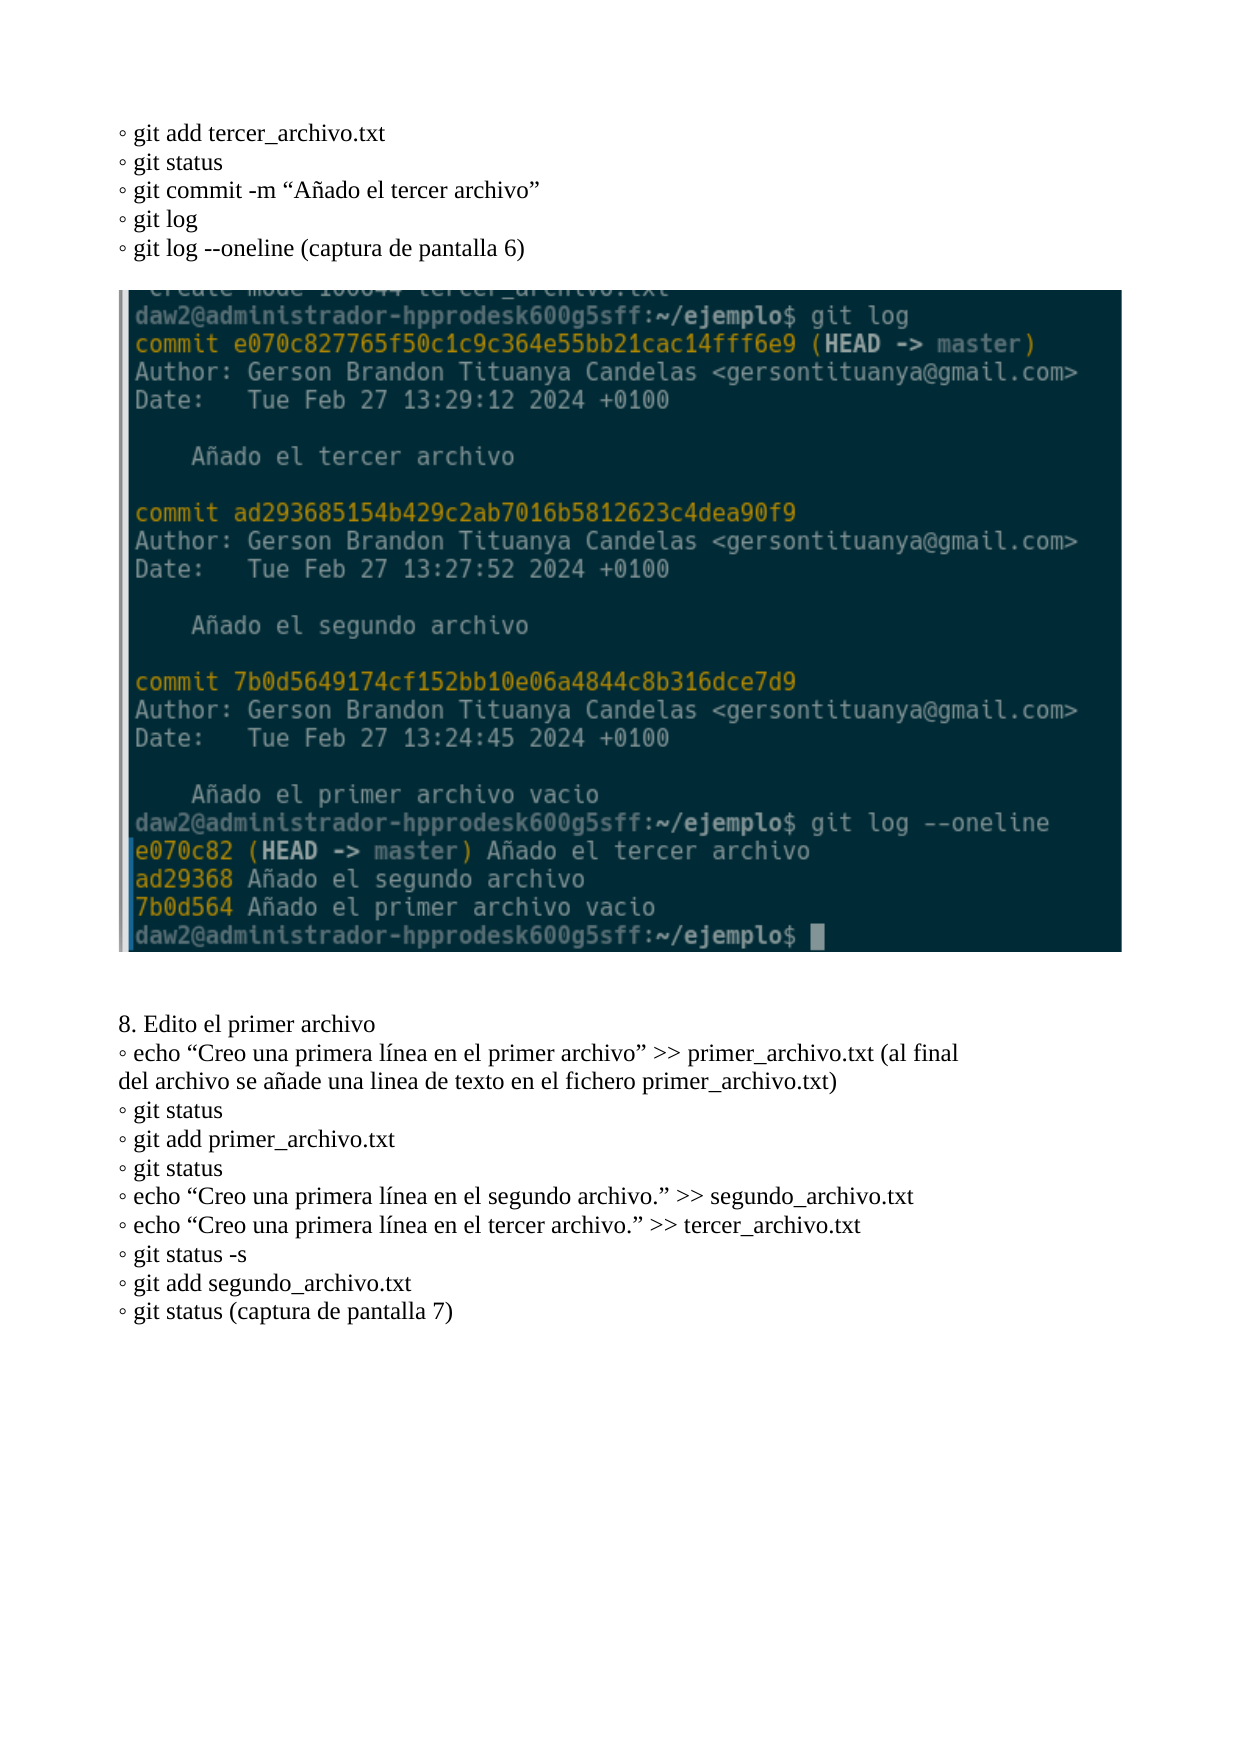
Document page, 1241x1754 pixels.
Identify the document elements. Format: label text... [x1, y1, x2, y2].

picture [714, 846, 724, 859]
picture [869, 536, 879, 549]
picture [250, 306, 261, 324]
picture [644, 290, 654, 296]
picture [517, 672, 555, 690]
picture [829, 813, 837, 831]
picture [629, 700, 640, 718]
picture [517, 620, 527, 634]
picture [248, 728, 261, 746]
picture [320, 817, 330, 831]
picture [151, 290, 161, 296]
picture [573, 874, 583, 887]
picture [165, 869, 175, 887]
picture [784, 503, 795, 521]
picture [503, 817, 513, 831]
picture [755, 306, 767, 324]
picture [151, 677, 191, 690]
picture [545, 367, 556, 385]
picture [404, 813, 415, 831]
picture [320, 334, 330, 352]
picture [587, 789, 598, 803]
picture [883, 536, 893, 549]
picture [362, 672, 372, 690]
picture [248, 390, 261, 408]
picture [207, 841, 218, 859]
picture [672, 925, 682, 945]
picture [672, 367, 682, 380]
picture [742, 536, 753, 549]
picture [179, 733, 190, 746]
picture [601, 930, 612, 944]
picture [742, 367, 753, 380]
picture [460, 874, 471, 887]
picture [545, 705, 556, 723]
picture [755, 813, 767, 831]
picture [277, 334, 289, 352]
picture [292, 503, 302, 521]
picture [420, 672, 429, 690]
picture [192, 306, 247, 327]
picture [364, 705, 372, 718]
picture [263, 334, 274, 352]
picture [432, 536, 443, 549]
picture [828, 306, 837, 324]
picture [179, 395, 190, 408]
picture [333, 813, 358, 831]
picture [487, 841, 500, 859]
picture [869, 334, 880, 352]
picture [996, 700, 1006, 718]
picture [390, 705, 400, 718]
picture [742, 677, 754, 690]
picture [517, 367, 527, 380]
picture [418, 390, 429, 408]
picture [375, 672, 401, 690]
picture [434, 789, 443, 803]
picture [911, 702, 949, 723]
picture [490, 616, 499, 634]
picture [432, 367, 443, 380]
picture [459, 531, 472, 549]
picture [600, 559, 626, 577]
picture [686, 536, 696, 549]
picture [503, 559, 513, 577]
picture [235, 672, 246, 690]
picture [770, 536, 780, 549]
picture [375, 503, 416, 521]
picture [643, 672, 654, 690]
picture [459, 813, 500, 831]
picture [756, 672, 766, 690]
picture [700, 925, 709, 948]
picture [952, 536, 978, 549]
picture [165, 559, 175, 577]
picture [417, 902, 443, 915]
picture [559, 902, 569, 915]
picture [347, 846, 360, 857]
picture [772, 846, 780, 859]
picture [489, 503, 500, 521]
picture [446, 451, 457, 465]
picture [545, 728, 555, 746]
picture [758, 536, 766, 549]
picture [432, 874, 443, 887]
picture [165, 728, 175, 746]
picture [305, 813, 316, 831]
picture [464, 841, 469, 864]
picture [645, 846, 654, 859]
picture [277, 564, 289, 577]
picture [209, 705, 217, 718]
picture [279, 367, 288, 380]
picture [348, 531, 360, 549]
picture [306, 728, 316, 746]
picture [545, 846, 555, 859]
picture [475, 290, 485, 296]
picture [334, 559, 345, 577]
picture [545, 902, 556, 915]
picture [658, 362, 668, 380]
picture [263, 503, 274, 521]
picture [348, 334, 358, 352]
picture [869, 705, 879, 718]
picture [137, 874, 148, 887]
picture [348, 620, 358, 638]
picture [406, 559, 415, 577]
picture [221, 789, 232, 803]
picture [434, 451, 443, 465]
picture [713, 367, 738, 385]
picture [364, 536, 372, 549]
picture [517, 705, 527, 718]
picture [406, 897, 414, 915]
picture [362, 620, 372, 634]
picture [784, 813, 795, 835]
picture [686, 367, 696, 380]
picture [1038, 817, 1048, 831]
picture [629, 503, 640, 521]
picture [475, 616, 485, 634]
picture [559, 334, 569, 352]
picture [938, 339, 964, 352]
picture [616, 841, 625, 859]
picture [150, 869, 161, 887]
text ◦ git status [118, 1095, 1122, 1124]
picture [531, 869, 541, 887]
picture [798, 846, 809, 859]
picture [559, 813, 584, 836]
picture [446, 390, 457, 408]
picture [545, 789, 555, 803]
picture [334, 334, 344, 352]
picture [1027, 334, 1032, 357]
picture [684, 930, 697, 944]
picture [769, 310, 782, 324]
text ◦ git add segundo_archivo.txt [118, 1268, 1122, 1296]
picture [361, 310, 386, 324]
picture [404, 334, 415, 352]
picture [235, 785, 246, 803]
picture [207, 869, 218, 887]
picture [531, 925, 542, 944]
text ◦ git status -s [118, 1239, 1122, 1268]
picture [658, 728, 668, 746]
picture [137, 728, 148, 746]
picture [376, 728, 386, 746]
picture [306, 334, 316, 352]
picture [643, 338, 654, 352]
picture [994, 339, 1007, 352]
picture [193, 290, 203, 296]
picture [784, 846, 795, 859]
picture [897, 817, 907, 836]
picture [392, 789, 400, 803]
picture [390, 821, 400, 825]
picture [446, 672, 457, 690]
picture [165, 390, 175, 408]
picture [263, 395, 274, 408]
picture [446, 869, 457, 887]
picture [376, 334, 386, 352]
picture [503, 451, 513, 465]
picture [869, 306, 879, 324]
picture [306, 367, 316, 380]
picture [841, 531, 851, 549]
text ◦ git status [118, 147, 1122, 176]
picture [292, 897, 302, 915]
picture [712, 310, 754, 329]
picture [687, 672, 696, 690]
picture [897, 536, 908, 554]
picture [658, 700, 668, 718]
picture [589, 290, 596, 296]
picture [235, 507, 247, 521]
text ◦ echo “Creo una primera línea en el primer archivo” >> primer_archivo.txt (al final [118, 1038, 1122, 1066]
text 8. Edito el primer archivo [118, 1009, 1122, 1038]
picture [151, 367, 161, 380]
picture [165, 841, 175, 859]
picture [137, 897, 147, 915]
picture [418, 536, 429, 549]
picture [656, 933, 669, 939]
picture [643, 390, 654, 408]
picture [672, 672, 682, 690]
picture [460, 672, 472, 690]
picture [362, 390, 372, 408]
picture [1023, 705, 1034, 718]
picture [953, 817, 963, 831]
picture [292, 446, 302, 465]
picture [376, 705, 386, 718]
picture [259, 290, 274, 296]
picture [375, 290, 402, 296]
picture [292, 310, 302, 324]
picture [517, 536, 527, 549]
picture [559, 367, 569, 380]
picture [798, 536, 809, 549]
picture [631, 390, 640, 408]
picture [263, 564, 274, 577]
picture [1023, 367, 1034, 380]
picture [278, 813, 289, 831]
picture [248, 869, 274, 887]
picture [361, 930, 386, 944]
picture [279, 705, 288, 718]
picture [587, 925, 597, 944]
picture [192, 925, 247, 947]
picture [798, 705, 809, 718]
picture [812, 362, 822, 380]
picture [334, 902, 345, 915]
picture [503, 902, 513, 915]
picture [1010, 339, 1020, 352]
picture [559, 677, 570, 690]
picture [587, 902, 598, 915]
picture [334, 874, 345, 887]
picture [193, 367, 203, 380]
picture [179, 700, 189, 718]
picture [137, 507, 147, 521]
picture [672, 306, 682, 325]
picture [545, 503, 555, 521]
picture [432, 290, 443, 296]
picture [320, 367, 330, 380]
picture [488, 728, 500, 746]
picture [587, 306, 597, 324]
picture [118, 290, 133, 952]
picture [263, 733, 274, 746]
picture [475, 902, 485, 915]
picture [770, 705, 780, 718]
picture [195, 677, 203, 690]
picture [292, 290, 302, 296]
picture [151, 564, 161, 577]
picture [475, 507, 486, 521]
picture [151, 338, 191, 352]
picture [475, 672, 486, 690]
picture [207, 672, 218, 690]
picture [306, 536, 316, 549]
picture [235, 447, 246, 465]
picture [137, 390, 148, 408]
picture [320, 705, 330, 718]
picture [278, 290, 288, 296]
picture [631, 559, 640, 577]
picture [503, 620, 513, 634]
picture [952, 705, 978, 718]
picture [714, 507, 739, 521]
picture [572, 559, 585, 577]
picture [248, 531, 274, 549]
picture [248, 559, 261, 577]
picture [192, 785, 218, 803]
picture [406, 390, 415, 408]
picture [278, 306, 289, 324]
picture [531, 306, 542, 324]
picture [362, 451, 372, 465]
picture [545, 306, 556, 324]
picture [559, 789, 569, 803]
picture [278, 902, 288, 915]
picture [684, 503, 710, 521]
picture [392, 451, 400, 465]
picture [1023, 536, 1034, 549]
picture [151, 897, 189, 915]
picture [418, 503, 429, 521]
picture [404, 700, 415, 718]
picture [292, 930, 302, 944]
picture [249, 672, 288, 690]
picture [658, 390, 668, 408]
picture [517, 813, 528, 831]
picture [193, 705, 203, 718]
picture [897, 310, 907, 329]
picture [756, 841, 766, 859]
picture [376, 559, 386, 577]
picture [700, 306, 709, 329]
picture [234, 334, 261, 352]
picture [404, 846, 414, 859]
picture [390, 334, 401, 352]
picture [517, 503, 528, 521]
picture [476, 785, 485, 803]
picture [195, 503, 203, 521]
picture [348, 362, 360, 380]
picture [531, 728, 541, 746]
picture [600, 390, 626, 408]
picture [714, 334, 724, 352]
picture [601, 290, 612, 296]
picture [195, 334, 203, 352]
picture [517, 925, 527, 944]
picture [630, 925, 640, 944]
picture [615, 306, 626, 324]
picture [572, 390, 585, 408]
picture [207, 334, 218, 352]
picture [629, 531, 640, 549]
picture [897, 705, 908, 723]
picture [448, 620, 457, 634]
picture [981, 817, 992, 831]
picture [841, 306, 851, 324]
picture [221, 620, 232, 634]
picture [531, 789, 541, 803]
picture [1038, 705, 1077, 718]
picture [713, 672, 724, 690]
picture [742, 334, 752, 352]
picture [600, 728, 626, 746]
picture [712, 817, 754, 836]
picture [1024, 817, 1034, 831]
picture [784, 536, 795, 549]
picture [672, 846, 683, 859]
picture [489, 338, 499, 352]
picture [178, 925, 189, 944]
picture [418, 930, 444, 948]
picture [658, 503, 668, 521]
picture [559, 390, 569, 408]
picture [321, 290, 330, 296]
picture [517, 897, 527, 915]
picture [207, 897, 233, 915]
picture [983, 705, 992, 718]
picture [545, 290, 555, 296]
picture [460, 503, 471, 521]
picture [179, 290, 189, 296]
picture [503, 846, 513, 859]
picture [279, 536, 288, 549]
picture [503, 334, 513, 352]
picture [658, 531, 668, 549]
picture [221, 841, 232, 859]
picture [461, 290, 471, 296]
picture [375, 846, 401, 859]
picture [603, 503, 612, 521]
picture [459, 700, 472, 718]
picture [292, 338, 302, 352]
picture [165, 531, 175, 549]
picture [769, 817, 782, 831]
picture [615, 536, 626, 549]
picture [418, 451, 429, 465]
picture [348, 869, 358, 887]
picture [476, 700, 485, 718]
picture [684, 310, 697, 324]
picture [756, 334, 782, 352]
picture [376, 367, 386, 380]
picture [263, 817, 274, 831]
picture [672, 705, 682, 718]
picture [446, 789, 457, 803]
picture [151, 507, 191, 521]
picture [136, 841, 162, 859]
text ◦ git status (captura de pantalla 7) [118, 1296, 1122, 1325]
picture [897, 342, 907, 346]
picture [448, 902, 457, 915]
picture [687, 334, 696, 352]
picture [432, 672, 443, 690]
picture [362, 503, 372, 521]
picture [643, 367, 654, 380]
picture [390, 536, 400, 549]
picture [292, 367, 302, 380]
picture [406, 728, 414, 746]
picture [784, 672, 795, 690]
picture [364, 367, 372, 380]
picture [151, 705, 161, 718]
picture [431, 846, 444, 859]
picture [559, 728, 569, 746]
picture [1038, 367, 1077, 380]
picture [459, 925, 500, 944]
picture [210, 290, 217, 296]
picture [531, 705, 541, 718]
picture [601, 705, 612, 718]
picture [334, 390, 345, 408]
picture [490, 390, 499, 408]
picture [350, 785, 358, 803]
picture [320, 564, 331, 577]
picture [686, 705, 696, 718]
picture [306, 503, 316, 521]
picture [165, 362, 175, 380]
picture [320, 789, 330, 807]
picture [489, 451, 499, 465]
picture [828, 700, 837, 718]
picture [249, 789, 260, 803]
picture [390, 933, 400, 937]
picture [489, 559, 499, 577]
picture [698, 334, 712, 352]
picture [376, 874, 386, 887]
picture [460, 728, 472, 746]
picture [460, 390, 471, 408]
picture [348, 290, 358, 296]
picture [263, 930, 274, 944]
picture [179, 362, 189, 380]
picture [292, 869, 302, 887]
picture [474, 334, 485, 352]
picture [996, 362, 1006, 380]
picture [137, 559, 148, 577]
picture [615, 813, 626, 831]
picture [658, 846, 668, 859]
picture [657, 672, 669, 690]
picture [292, 785, 302, 803]
picture [446, 728, 457, 746]
text ◦ git commit -m “Añado el tercer archivo” [118, 176, 1122, 204]
picture [376, 902, 386, 920]
picture [193, 846, 203, 859]
picture [770, 367, 780, 380]
picture [656, 313, 669, 319]
picture [249, 451, 260, 465]
picture [490, 902, 499, 915]
picture [504, 874, 513, 887]
picture [672, 813, 682, 832]
picture [361, 789, 387, 803]
picture [277, 733, 289, 746]
picture [151, 733, 161, 746]
picture [573, 334, 584, 352]
picture [587, 531, 597, 549]
picture [547, 874, 555, 887]
picture [150, 310, 177, 324]
picture [615, 367, 626, 380]
picture [489, 531, 499, 549]
picture [532, 503, 541, 521]
picture [517, 290, 527, 296]
picture [503, 390, 513, 408]
picture [631, 897, 640, 915]
picture [135, 362, 149, 380]
picture [601, 817, 612, 831]
picture [784, 367, 795, 380]
picture [629, 306, 640, 324]
picture [333, 925, 358, 944]
picture [137, 677, 147, 690]
picture [263, 310, 274, 324]
picture [517, 334, 557, 352]
picture [841, 362, 851, 380]
picture [742, 705, 753, 718]
picture [770, 503, 781, 521]
picture [545, 925, 584, 948]
picture [277, 503, 288, 521]
picture [292, 536, 302, 549]
picture [417, 841, 429, 859]
picture [559, 559, 569, 577]
picture [192, 447, 218, 465]
picture [250, 925, 261, 944]
picture [334, 849, 344, 853]
picture [814, 334, 819, 357]
picture [320, 503, 330, 521]
picture [306, 559, 316, 577]
picture [221, 451, 232, 465]
picture [841, 700, 851, 718]
picture [713, 536, 738, 554]
picture [418, 310, 444, 329]
picture [615, 705, 626, 718]
picture [531, 841, 541, 859]
text ◦ git add tercer_archivo.txt [118, 118, 1122, 147]
picture [983, 536, 992, 549]
picture [503, 705, 513, 718]
picture [828, 367, 837, 380]
picture [728, 334, 738, 352]
picture [812, 700, 822, 718]
picture [277, 395, 289, 408]
picture [404, 874, 415, 892]
picture [531, 559, 541, 577]
picture [559, 705, 569, 718]
picture [136, 306, 147, 324]
picture [601, 902, 612, 915]
picture [952, 367, 978, 380]
picture [687, 846, 696, 859]
picture [235, 616, 246, 634]
picture [165, 700, 175, 718]
picture [517, 306, 528, 324]
picture [869, 813, 879, 831]
picture [700, 672, 710, 690]
picture [193, 897, 203, 915]
picture [418, 705, 429, 718]
picture [629, 362, 640, 380]
picture [712, 930, 754, 948]
picture [489, 362, 499, 380]
picture [135, 700, 149, 718]
picture [643, 902, 654, 915]
picture [179, 531, 189, 549]
picture [631, 334, 640, 352]
picture [348, 700, 360, 718]
picture [305, 306, 316, 324]
picture [277, 620, 288, 634]
picture [503, 728, 513, 746]
picture [996, 531, 1006, 549]
picture [404, 531, 415, 549]
picture [459, 362, 472, 380]
picture [320, 310, 330, 324]
picture [996, 813, 1006, 831]
picture [672, 338, 682, 352]
picture [911, 533, 949, 554]
picture [248, 897, 274, 915]
picture [447, 846, 457, 859]
picture [376, 536, 386, 549]
picture [629, 813, 640, 831]
picture [334, 728, 345, 746]
picture [263, 841, 274, 859]
picture [656, 821, 669, 826]
picture [460, 338, 471, 352]
picture [909, 339, 923, 350]
picture [572, 672, 640, 690]
picture [755, 925, 767, 944]
picture [503, 536, 513, 549]
picture [348, 897, 358, 915]
picture [292, 705, 302, 718]
picture [277, 789, 288, 803]
picture [883, 367, 893, 380]
picture [587, 841, 597, 859]
picture [292, 616, 302, 634]
picture [362, 728, 372, 746]
picture [769, 930, 782, 944]
picture [306, 390, 316, 408]
picture [349, 451, 358, 465]
picture [601, 310, 612, 324]
picture [855, 536, 865, 549]
picture [531, 813, 542, 831]
picture [533, 897, 541, 915]
picture [221, 290, 231, 296]
picture [207, 503, 218, 521]
picture [349, 672, 358, 690]
picture [320, 536, 330, 549]
picture [784, 705, 795, 718]
picture [545, 813, 556, 831]
picture [531, 536, 541, 549]
picture [545, 559, 555, 577]
picture [362, 334, 372, 352]
picture [587, 334, 613, 352]
picture [390, 616, 400, 634]
picture [770, 672, 781, 690]
text ◦ git status [118, 1153, 1122, 1181]
picture [335, 789, 344, 803]
picture [545, 536, 556, 554]
picture [418, 334, 443, 352]
picture [476, 367, 485, 380]
picture [643, 536, 655, 549]
picture [459, 306, 500, 324]
picture [573, 846, 584, 859]
picture [179, 841, 190, 859]
picture [629, 846, 640, 859]
picture [490, 672, 499, 690]
picture [855, 367, 865, 380]
picture [404, 362, 415, 380]
picture [249, 620, 260, 634]
picture [447, 930, 457, 944]
picture [883, 705, 893, 718]
picture [446, 507, 457, 521]
text del archivo se añade una linea de texto en el fichero primer_archivo.txt) [118, 1066, 1122, 1095]
picture [251, 841, 256, 864]
picture [404, 306, 415, 324]
picture [489, 700, 499, 718]
picture [193, 869, 203, 887]
picture [151, 536, 161, 549]
picture [306, 841, 317, 859]
picture [334, 503, 344, 521]
picture [841, 334, 866, 352]
picture [179, 564, 190, 577]
picture [643, 705, 655, 718]
picture [192, 616, 218, 634]
picture [631, 728, 640, 746]
picture [812, 531, 822, 549]
picture [531, 367, 541, 380]
picture [672, 536, 682, 549]
picture [489, 874, 499, 887]
picture [421, 290, 428, 296]
picture [559, 306, 584, 329]
picture [897, 367, 907, 385]
picture [349, 503, 358, 521]
picture [362, 559, 372, 577]
picture [503, 367, 513, 380]
picture [615, 902, 626, 915]
picture [292, 817, 302, 831]
picture [983, 367, 992, 380]
picture [446, 559, 457, 577]
picture [531, 390, 541, 408]
picture [503, 672, 514, 690]
text ◦ git log --oneline (captura de pantalla 6) [118, 233, 1122, 262]
picture [392, 902, 400, 915]
picture [448, 334, 457, 352]
picture [305, 925, 316, 944]
text ◦ echo “Creo una primera línea en el segundo archivo.” >> segundo_archivo.txt [118, 1181, 1122, 1210]
picture [883, 817, 893, 831]
picture [137, 338, 147, 352]
picture [150, 817, 177, 831]
picture [292, 672, 302, 690]
picture [306, 874, 316, 887]
text ◦ echo “Creo una primera línea en el tercer archivo.” >> tercer_archivo.txt [118, 1210, 1122, 1239]
picture [869, 367, 879, 380]
picture [517, 874, 527, 887]
picture [798, 367, 809, 380]
picture [249, 503, 260, 521]
picture [729, 846, 738, 859]
picture [136, 925, 147, 944]
picture [1011, 813, 1020, 831]
picture [193, 536, 203, 549]
picture [967, 339, 977, 352]
picture [559, 874, 569, 887]
picture [178, 306, 189, 324]
picture [333, 306, 358, 324]
picture [812, 310, 823, 329]
picture [418, 874, 429, 887]
picture [320, 930, 330, 944]
picture [320, 395, 331, 408]
picture [432, 503, 443, 521]
picture [178, 813, 189, 831]
picture [855, 705, 865, 718]
picture [575, 785, 583, 803]
picture [841, 813, 851, 831]
picture [615, 503, 626, 521]
picture [812, 817, 823, 836]
picture [418, 789, 429, 803]
picture [601, 536, 612, 549]
picture [517, 846, 527, 859]
picture [461, 620, 471, 634]
picture [503, 503, 513, 521]
picture [911, 364, 949, 385]
picture [278, 925, 289, 944]
picture [503, 789, 513, 803]
picture [883, 310, 893, 324]
picture [643, 559, 654, 577]
text ◦ git log [118, 204, 1122, 233]
picture [758, 705, 766, 718]
picture [489, 789, 499, 803]
picture [573, 503, 584, 521]
picture [390, 367, 400, 380]
picture [713, 705, 738, 723]
picture [559, 503, 571, 521]
picture [278, 874, 288, 887]
picture [784, 334, 795, 352]
picture [476, 536, 485, 549]
picture [320, 620, 330, 634]
picture [432, 705, 443, 718]
picture [278, 841, 303, 859]
picture [758, 367, 766, 380]
picture [320, 733, 331, 746]
picture [657, 338, 669, 352]
picture [1038, 536, 1077, 549]
picture [209, 536, 217, 549]
picture [334, 672, 344, 690]
picture [461, 785, 471, 803]
picture [221, 869, 232, 887]
picture [742, 846, 752, 859]
picture [587, 362, 597, 380]
picture [306, 705, 316, 718]
picture [672, 507, 682, 521]
picture [742, 503, 752, 521]
picture [700, 813, 709, 836]
picture [151, 395, 161, 408]
picture [418, 817, 444, 836]
picture [545, 390, 555, 408]
picture [684, 817, 697, 831]
picture [503, 310, 513, 324]
picture [250, 813, 261, 831]
picture [587, 813, 597, 831]
picture [376, 620, 386, 634]
picture [728, 677, 738, 690]
picture [209, 367, 217, 380]
picture [784, 925, 795, 948]
picture [601, 367, 612, 380]
picture [248, 700, 274, 718]
picture [756, 503, 768, 521]
picture [587, 503, 598, 521]
picture [192, 813, 247, 834]
picture [967, 817, 978, 831]
picture [136, 813, 147, 831]
picture [447, 817, 457, 831]
picture [572, 728, 585, 746]
picture [320, 447, 330, 465]
picture [376, 451, 387, 465]
picture [784, 306, 795, 328]
picture [248, 362, 274, 380]
picture [334, 620, 345, 634]
picture [306, 672, 332, 690]
picture [362, 290, 372, 296]
picture [390, 874, 401, 887]
picture [461, 559, 471, 577]
picture [306, 902, 316, 915]
picture [447, 310, 457, 324]
text ◦ git add primer_archivo.txt [118, 1124, 1122, 1153]
picture [390, 314, 400, 318]
picture [404, 925, 415, 944]
picture [404, 672, 415, 690]
picture [826, 334, 837, 352]
picture [404, 620, 415, 634]
picture [150, 930, 177, 944]
picture [418, 559, 429, 577]
picture [559, 536, 569, 549]
picture [615, 925, 626, 944]
picture [418, 728, 429, 746]
picture [811, 924, 824, 950]
picture [277, 451, 288, 465]
picture [980, 334, 992, 352]
picture [135, 531, 149, 549]
picture [418, 367, 429, 380]
picture [643, 503, 654, 521]
picture [658, 559, 668, 577]
picture [179, 869, 189, 887]
picture [334, 290, 344, 296]
picture [828, 536, 837, 549]
picture [376, 390, 386, 408]
picture [361, 817, 386, 831]
picture [615, 334, 626, 352]
picture [643, 728, 654, 746]
picture [587, 700, 597, 718]
picture [334, 451, 345, 465]
picture [503, 930, 513, 944]
picture [432, 620, 443, 634]
picture [476, 447, 485, 465]
picture [461, 447, 471, 465]
